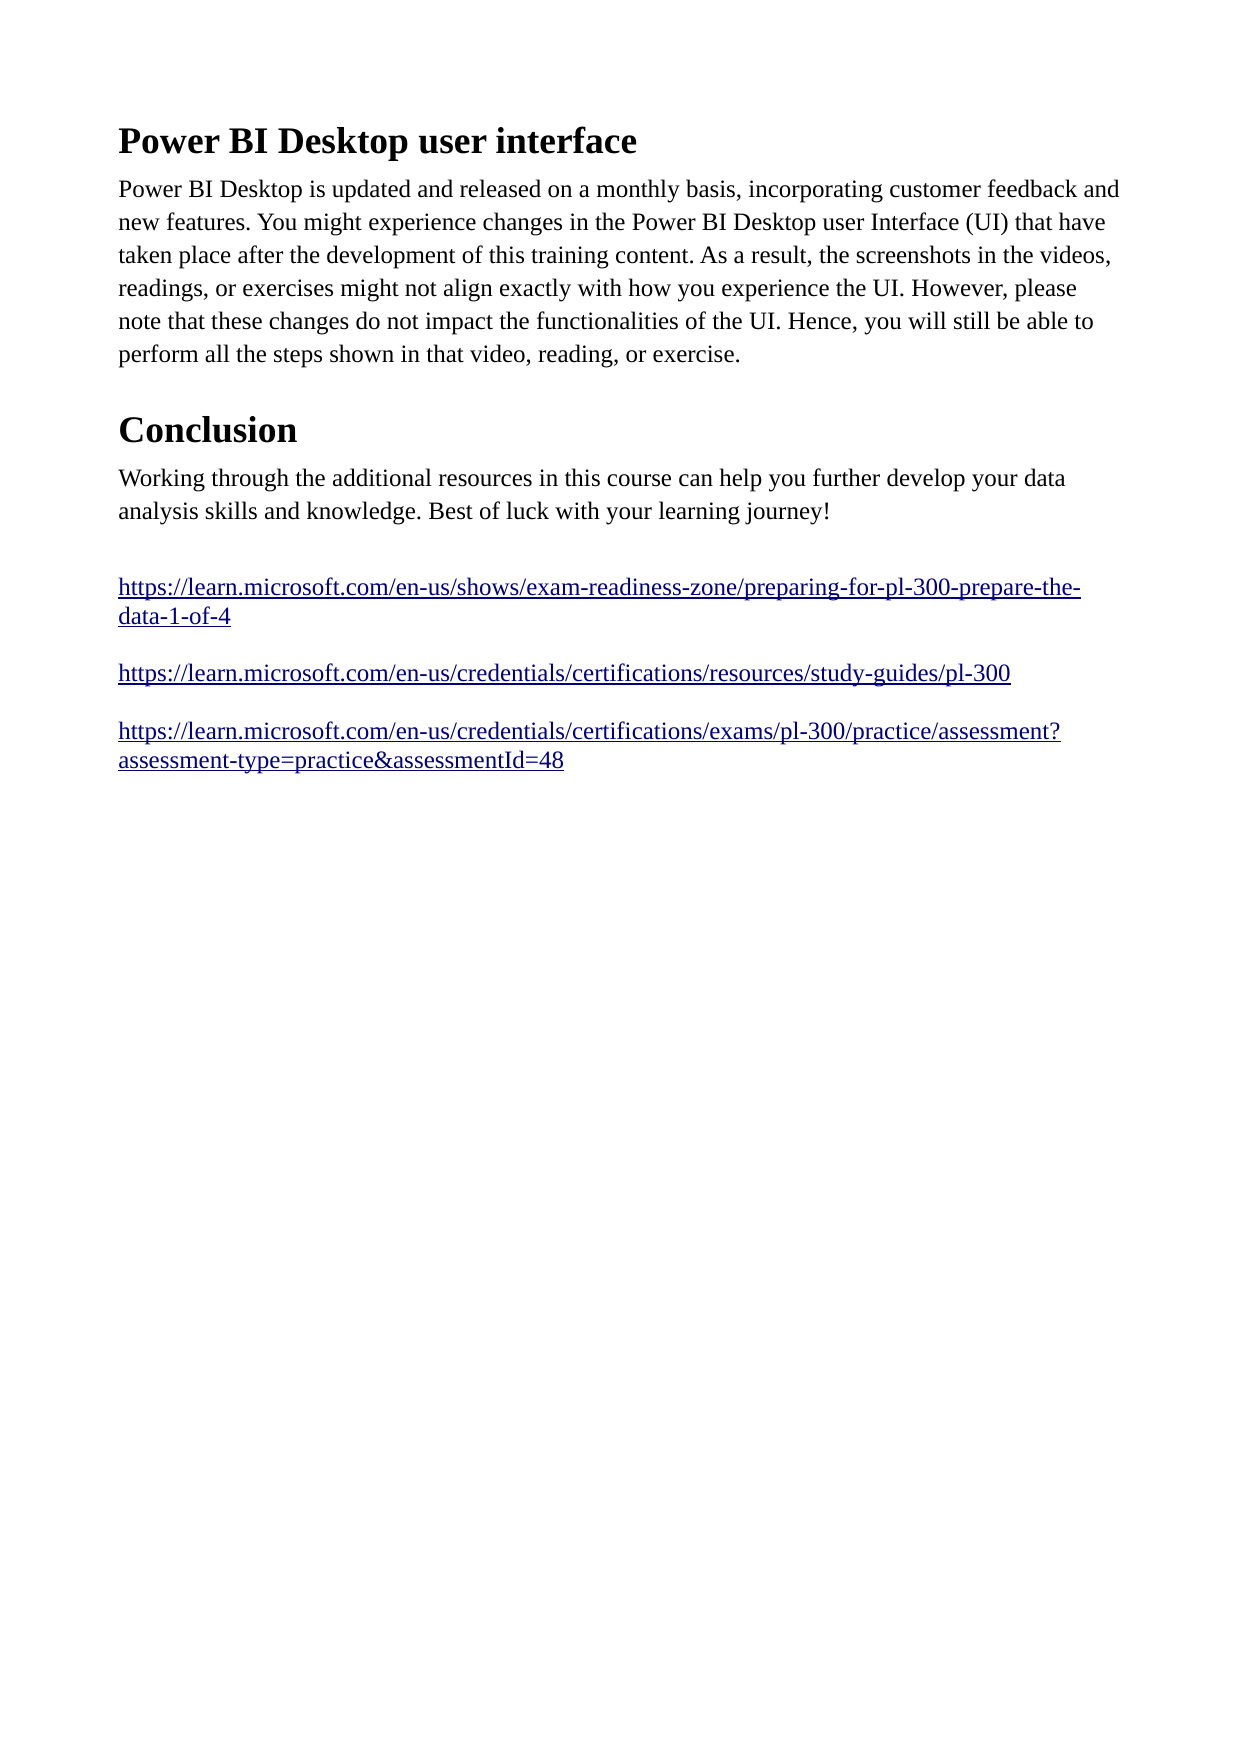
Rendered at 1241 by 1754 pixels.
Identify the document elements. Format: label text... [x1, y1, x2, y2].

subtitle Power BI Desktop user interface [118, 118, 1122, 161]
text https://learn.microsoft.com/en-us/credentials/certifications/resources/study-guides/pl-300 [118, 658, 1122, 687]
text https://learn.microsoft.com/en-us/shows/exam-readiness-zone/preparing-for-pl-300-prepare-the-data-1-of-4 [118, 572, 1122, 630]
text Working through the additional resources in this course can help you further develop your data analysis skills and knowledge. Best of luck with your learning journey! [118, 463, 1122, 525]
text Power BI Desktop is updated and released on a monthly basis, incorporating customer feedback and new features. You might experience changes in the Power BI Desktop user Interface (UI) that have taken place after the development of this training content. As a result, the screenshots in the videos, readings, or exercises might not align exactly with how you experience the UI. However, please note that these changes do not impact the functionalities of the UI. Hence, you will still be able to perform all the steps shown in that video, reading, or exercise. [118, 174, 1122, 368]
subtitle Conclusion [118, 407, 1122, 450]
text https://learn.microsoft.com/en-us/credentials/certifications/exams/pl-300/practice/assessment?assessment-type=practice&assessmentId=48 [118, 716, 1122, 773]
